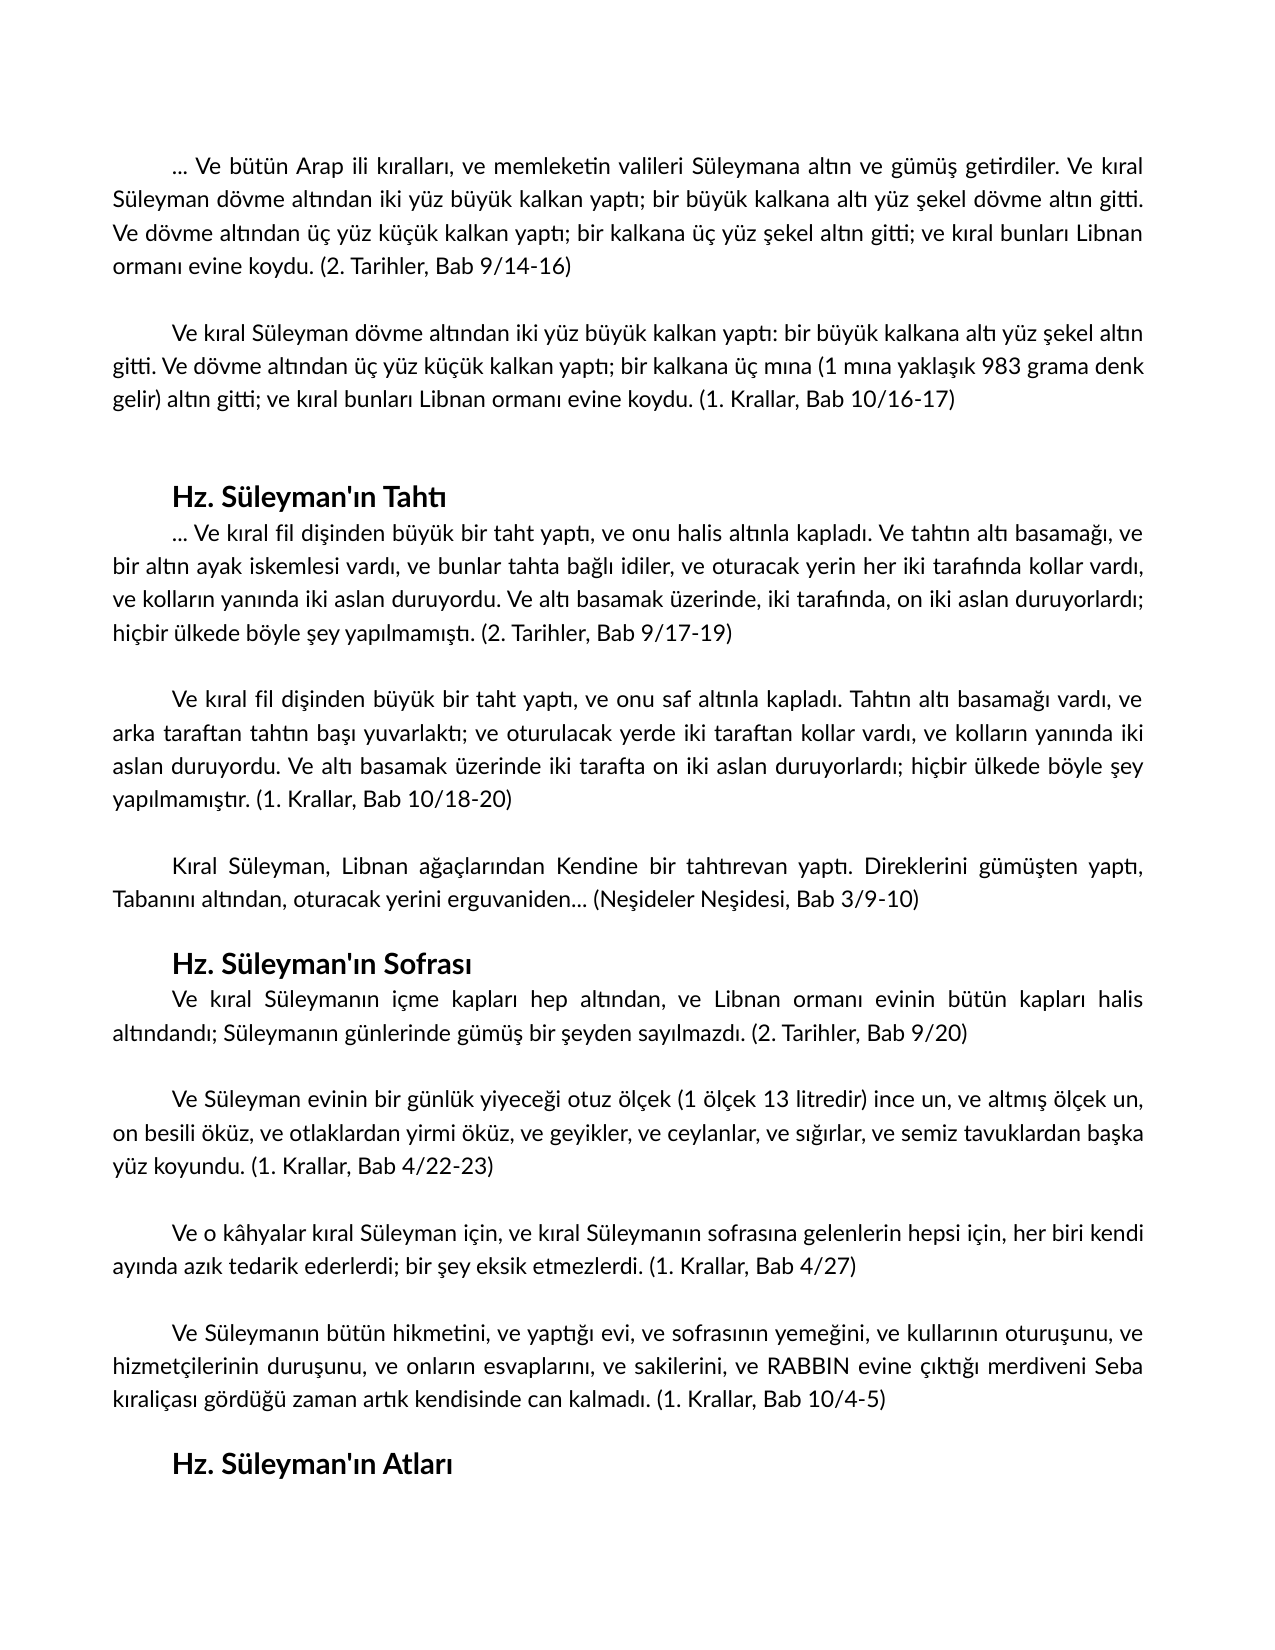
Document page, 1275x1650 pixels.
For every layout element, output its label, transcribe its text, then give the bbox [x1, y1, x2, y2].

text ... Ve kıral fil dişinden büyük bir taht yaptı, ve onu halis altınla kapladı. Ve tahtın altı basamağı, ve bir altın ayak iskemlesi vardı, ve bunlar tahta bağlı idiler, ve oturacak yerin her iki tarafında kollar vardı, ve kolların yanında iki aslan duruyordu. Ve altı basamak üzerinde, iki tarafında, on iki aslan duruyorlardı; hiçbir ülkede böyle şey yapılmamıştı. (2. Tarihler, Bab 9/17-19) [112, 514, 1145, 648]
text Ve kıral fil dişinden büyük bir taht yaptı, ve onu saf altınla kapladı. Tahtın altı basamağı vardı, ve arka taraftan tahtın başı yuvarlaktı; ve oturulacak yerde iki taraftan kollar vardı, ve kolların yanında iki aslan duruyordu. Ve altı basamak üzerinde iki tarafta on iki aslan duruyorlardı; hiçbir ülkede böyle şey yapılmamıştır. (1. Krallar, Bab 10/18-20) [112, 681, 1145, 814]
text Ve Süleymanın bütün hikmetini, ve yaptığı evi, ve sofrasının yemeğini, ve kullarının oturuşunu, ve hizmetçilerinin duruşunu, ve onların esvaplarını, ve sakilerini, ve RABBIN evine çıktığı merdiveni Seba kıraliçası gördüğü zaman artık kendisinde can kalmadı. (1. Krallar, Bab 10/4-5) [112, 1314, 1145, 1414]
text ... Ve bütün Arap ili kıralları, ve memleketin valileri Süleymana altın ve gümüş getirdiler. Ve kıral Süleyman dövme altından iki yüz büyük kalkan yaptı; bir büyük kalkana altı yüz şekel dövme altın gitti. Ve dövme altından üç yüz küçük kalkan yaptı; bir kalkana üç yüz şekel altın gitti; ve kıral bunları Libnan ormanı evine koydu. (2. Tarihler, Bab 9/14-16) [112, 148, 1145, 281]
text Hz. Süleyman'ın Sofrası [112, 948, 1145, 981]
text Hz. Süleyman'ın Atları [112, 1448, 1145, 1481]
text Hz. Süleyman'ın Tahtı [112, 481, 1145, 514]
text Ve kıral Süleyman dövme altından iki yüz büyük kalkan yaptı: bir büyük kalkana altı yüz şekel altın gitti. Ve dövme altından üç yüz küçük kalkan yaptı; bir kalkana üç mına (1 mına yaklaşık 983 grama denk gelir) altın gitti; ve kıral bunları Libnan ormanı evine koydu. (1. Krallar, Bab 10/16-17) [112, 314, 1145, 414]
text Ve kıral Süleymanın içme kapları hep altından, ve Libnan ormanı evinin bütün kapları halis altındandı; Süleymanın günlerinde gümüş bir şeyden sayılmazdı. (2. Tarihler, Bab 9/20) [112, 981, 1145, 1048]
text Kıral Süleyman, Libnan ağaçlarından Kendine bir tahtırevan yaptı. Direklerini gümüşten yaptı, Tabanını altından, oturacak yerini erguvaniden... (Neşideler Neşidesi, Bab 3/9-10) [112, 848, 1145, 914]
text Ve Süleyman evinin bir günlük yiyeceği otuz ölçek (1 ölçek 13 litredir) ince un, ve altmış ölçek un, on besili öküz, ve otlaklardan yirmi öküz, ve geyikler, ve ceylanlar, ve sığırlar, ve semiz tavuklardan başka yüz koyundu. (1. Krallar, Bab 4/22-23) [112, 1081, 1145, 1181]
text Ve o kâhyalar kıral Süleyman için, ve kıral Süleymanın sofrasına gelenlerin hepsi için, her biri kendi ayında azık tedarik ederlerdi; bir şey eksik etmezlerdi. (1. Krallar, Bab 4/27) [112, 1214, 1145, 1281]
